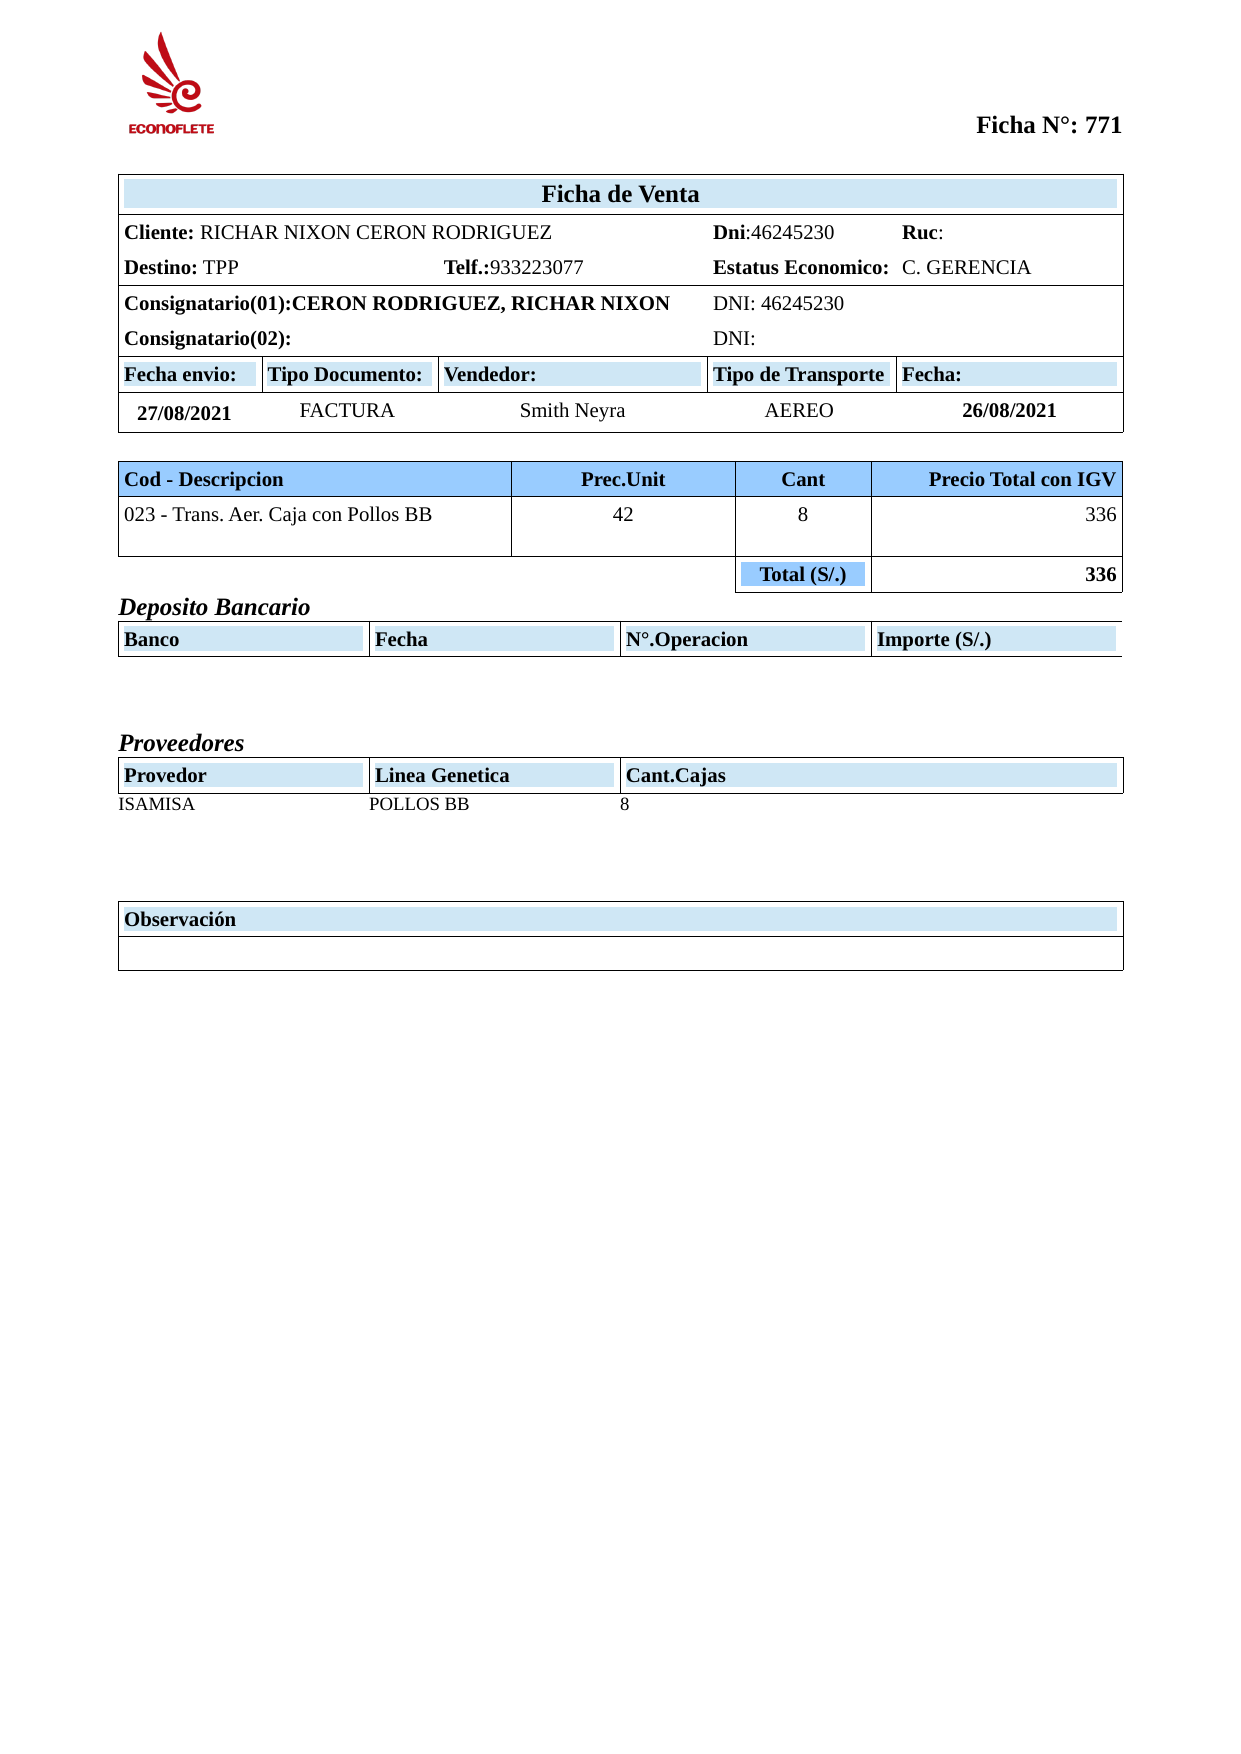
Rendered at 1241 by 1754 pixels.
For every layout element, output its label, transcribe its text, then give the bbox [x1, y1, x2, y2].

table_cell DNI: 46245230 [707, 286, 1123, 321]
table_cell FACTURA [262, 393, 438, 432]
table_header Fecha [370, 622, 620, 656]
table_cell [369, 680, 620, 704]
table_cell Tipo Documento: [263, 357, 438, 392]
table_cell [620, 815, 1123, 836]
table_header Cant.Cajas [621, 758, 1123, 793]
table_cell Destino: TPP [119, 249, 438, 285]
table_cell Tipo de Transporte [708, 357, 896, 392]
table_cell POLLOS BB [369, 794, 620, 814]
table_cell AEREO [707, 393, 896, 432]
table_cell Consignatario(02): [119, 321, 707, 356]
table_cell [118, 705, 369, 728]
table_cell [511, 557, 735, 592]
table_cell [118, 858, 369, 879]
table_header Importe (S/.) [872, 622, 1122, 656]
table_header Provedor [119, 758, 369, 793]
table_header N°.Operacion [621, 622, 871, 656]
table_cell 26/08/2021 [896, 393, 1123, 432]
table_cell [118, 815, 369, 836]
table_cell [871, 657, 1122, 680]
table_header Ficha de Venta [119, 175, 1123, 214]
table_header Cant [736, 462, 871, 496]
text Deposito Bancario [118, 592, 1122, 621]
table_header Prec.Unit [512, 462, 735, 496]
table_cell [369, 657, 620, 680]
table_cell Consignatario(01):CERON RODRIGUEZ, RICHAR NIXON [119, 286, 707, 321]
table_cell [118, 879, 369, 901]
table_cell DNI: [707, 321, 1123, 356]
table_cell [369, 836, 620, 858]
table_header Banco [119, 622, 369, 656]
table_cell [369, 815, 620, 836]
table_header Cod - Descripcion [119, 462, 511, 496]
table_cell ISAMISA [118, 794, 369, 814]
table_cell 336 [872, 557, 1122, 592]
table_cell Cliente: RICHAR NIXON CERON RODRIGUEZ [119, 215, 707, 249]
table_cell [119, 937, 1123, 969]
table_cell [118, 557, 511, 592]
table_cell 27/08/2021 [119, 393, 262, 432]
table_cell [118, 680, 369, 704]
table_cell [118, 836, 369, 858]
picture [118, 31, 225, 134]
table_cell [871, 680, 1122, 704]
table_cell [620, 705, 871, 728]
table_cell [620, 657, 871, 680]
table_cell [620, 836, 1123, 858]
table_cell Dni:46245230 [707, 215, 896, 249]
table_cell Smith Neyra [438, 393, 707, 432]
table_cell [871, 705, 1122, 728]
table_cell 42 [512, 497, 735, 556]
table_cell Ruc: [896, 215, 1123, 249]
table_cell [369, 705, 620, 728]
table_header Linea Genetica [370, 758, 620, 793]
table_cell 023 - Trans. Aer. Caja con Pollos BB [119, 497, 511, 556]
table_cell Estatus Economico: [707, 249, 896, 285]
table_cell Fecha envio: [119, 357, 262, 392]
table_cell [369, 858, 620, 879]
table_cell Telf.:933223077 [438, 249, 707, 285]
table_cell [118, 657, 369, 680]
table_cell 8 [620, 794, 1123, 814]
table_cell Total (S/.) [736, 557, 871, 592]
table_cell 336 [872, 497, 1122, 556]
table_cell [620, 858, 1123, 879]
table_header Precio Total con IGV [872, 462, 1122, 496]
table_cell [620, 680, 871, 704]
table_cell C. GERENCIA [896, 249, 1123, 285]
table_cell 8 [736, 497, 871, 556]
text Proveedores [118, 728, 1122, 757]
table_cell [369, 879, 620, 901]
table_cell [620, 879, 1123, 901]
table_cell Fecha: [897, 357, 1123, 392]
table_header Observación [119, 902, 1123, 936]
table_cell Vendedor: [439, 357, 707, 392]
